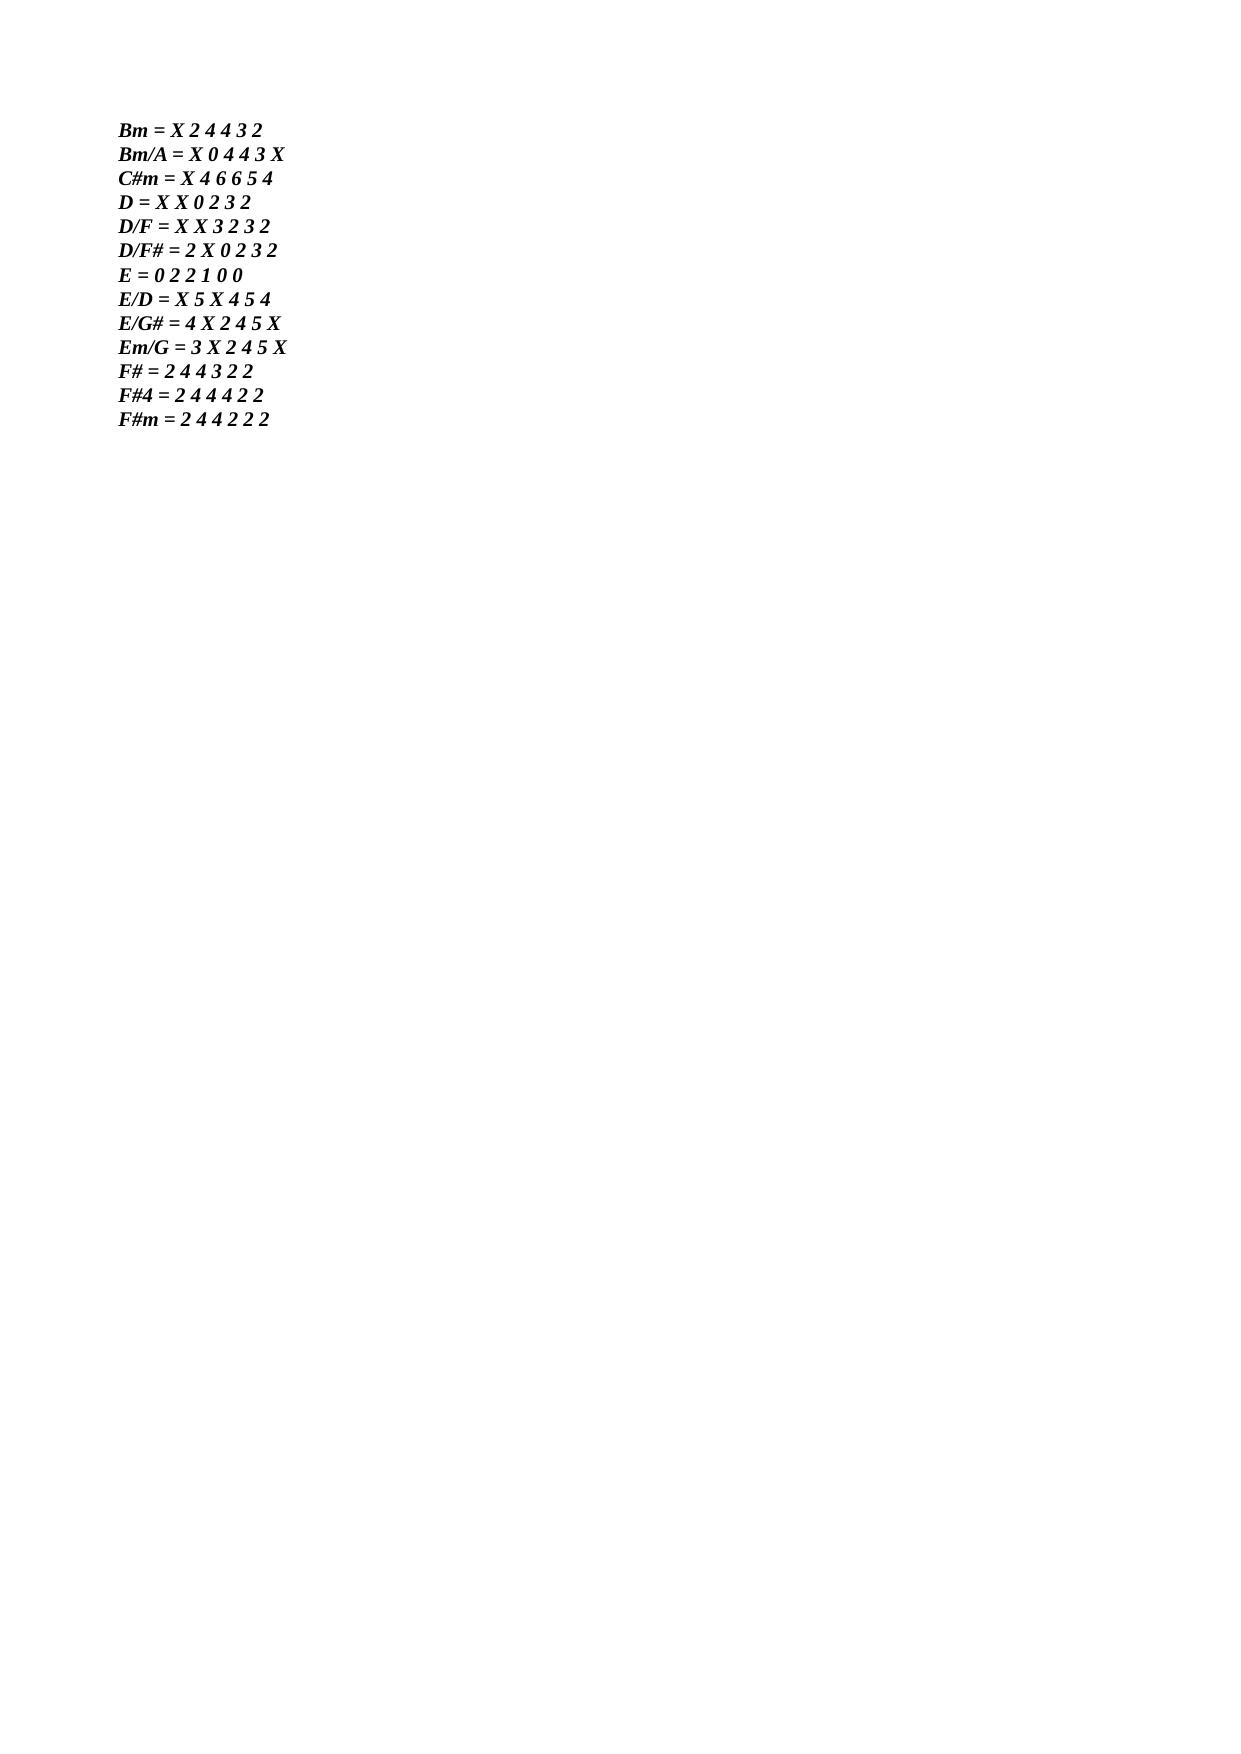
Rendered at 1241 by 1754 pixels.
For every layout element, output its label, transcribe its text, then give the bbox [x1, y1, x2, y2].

text F# = 2 4 4 3 2 2 [118, 359, 1122, 383]
text Bm = X 2 4 4 3 2 [118, 118, 1122, 142]
text D/F = X X 3 2 3 2 [118, 214, 1122, 238]
text F#4 = 2 4 4 4 2 2 [118, 383, 1122, 407]
text D/F# = 2 X 0 2 3 2 [118, 238, 1122, 262]
text E/G# = 4 X 2 4 5 X [118, 311, 1122, 335]
text E/D = X 5 X 4 5 4 [118, 287, 1122, 311]
text F#m = 2 4 4 2 2 2 [118, 407, 1122, 431]
text Em/G = 3 X 2 4 5 X [118, 335, 1122, 359]
text Bm/A = X 0 4 4 3 X [118, 142, 1122, 166]
text D = X X 0 2 3 2 [118, 190, 1122, 214]
text C#m = X 4 6 6 5 4 [118, 166, 1122, 190]
text E = 0 2 2 1 0 0 [118, 262, 1122, 287]
